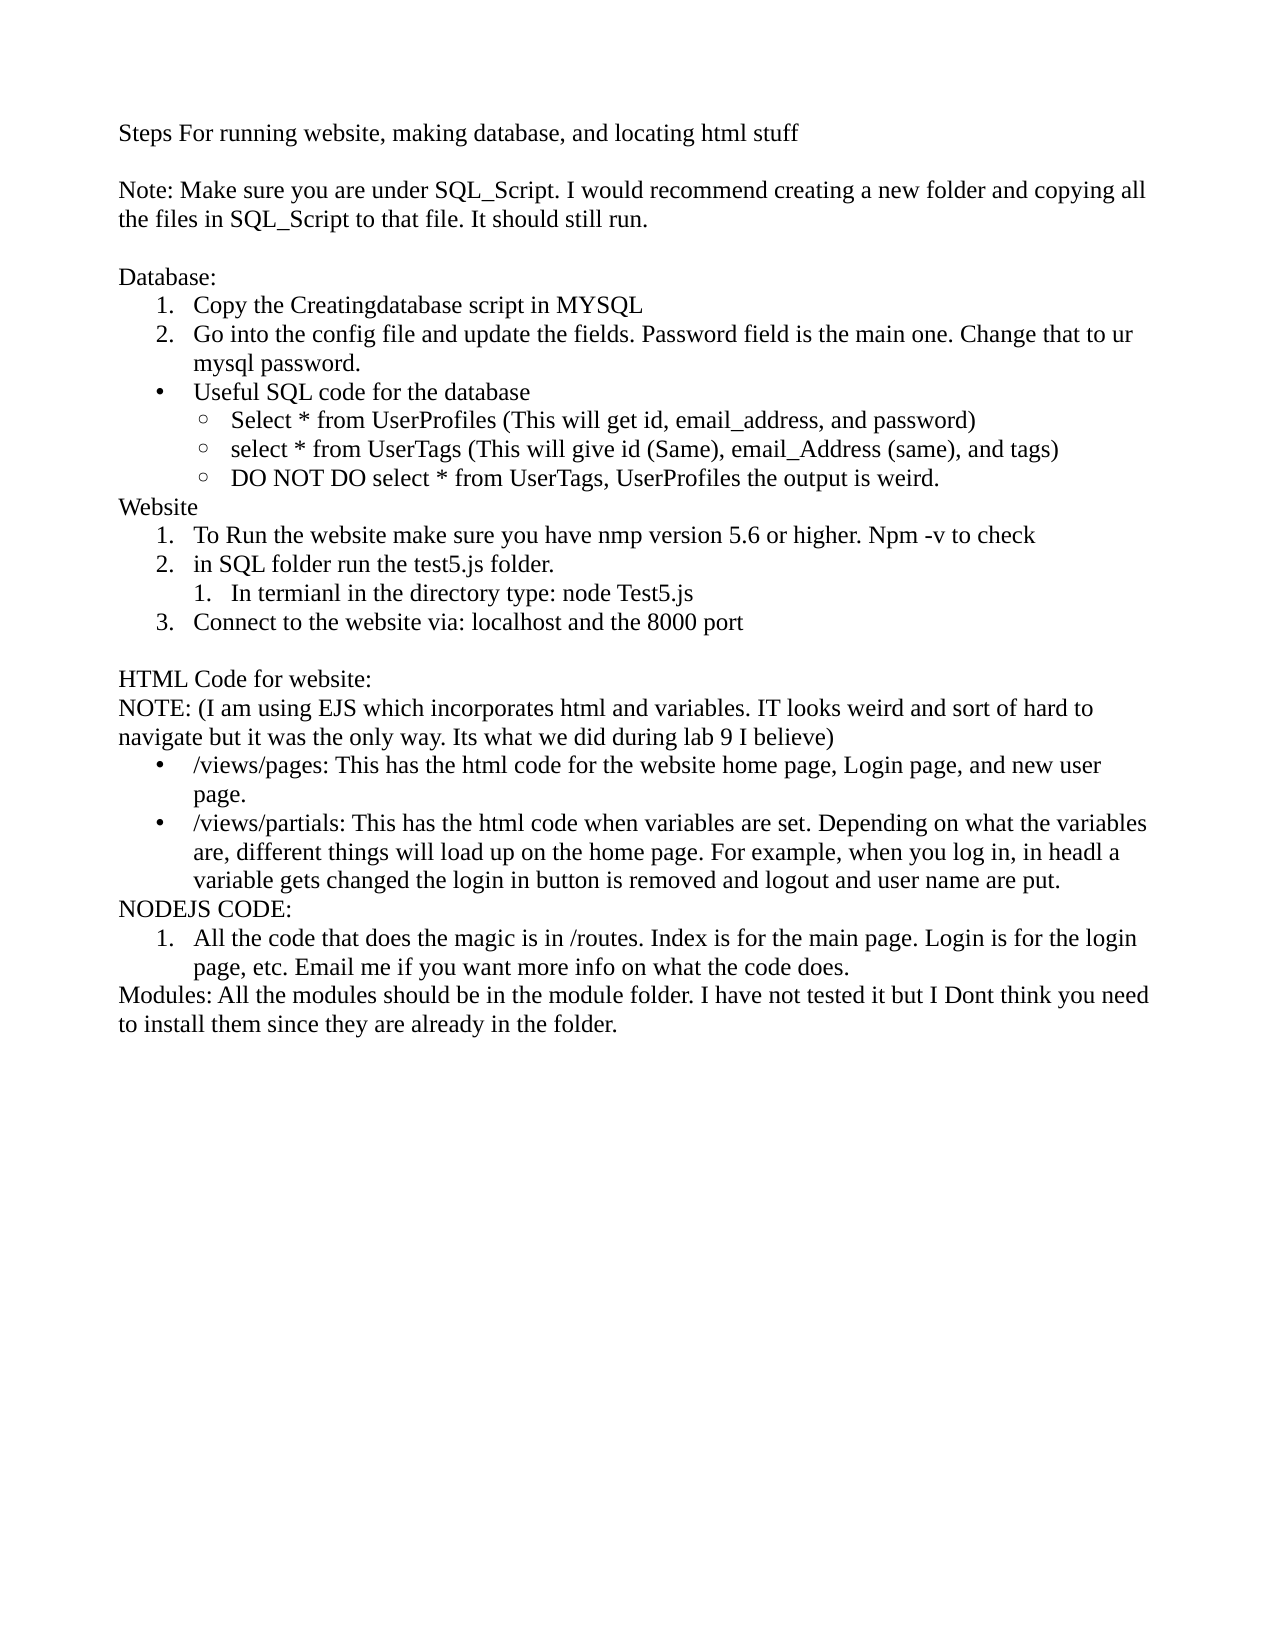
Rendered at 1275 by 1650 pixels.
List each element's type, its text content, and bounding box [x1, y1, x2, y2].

text Database: [118, 262, 1157, 291]
list Select * from UserProfiles (This will get id, email_address, and password) [193, 406, 1157, 434]
list Copy the Creatingdatabase script in MYSQL [156, 291, 1157, 319]
text NODEJS CODE: [118, 894, 1157, 923]
list All the code that does the magic is in /routes. Index is for the main page. Login is for the login page, etc. Email me if you want more info on what the code does. [156, 923, 1157, 981]
text Note: Make sure you are under SQL_Script. I would recommend creating a new folder and copying all the files in SQL_Script to that file. It should still run. [118, 176, 1157, 233]
text Steps For running website, making database, and locating html stuff [118, 118, 1157, 147]
list /views/partials: This has the html code when variables are set. Depending on what the variables are, different things will load up on the home page. For example, when you log in, in headl a variable gets changed the login in button is removed and logout and user name are put. [156, 808, 1157, 894]
list Useful SQL code for the database [156, 377, 1157, 406]
text NOTE: (I am using EJS which incorporates html and variables. IT looks weird and sort of hard to navigate but it was the only way. Its what we did during lab 9 I believe) [118, 693, 1157, 751]
list DO NOT DO select * from UserTags, UserProfiles the output is weird. [193, 463, 1157, 492]
text Website [118, 492, 1157, 521]
list /views/pages: This has the html code for the website home page, Login page, and new user page. [156, 751, 1157, 808]
list Go into the config file and update the fields. Password field is the main one. Change that to ur mysql password. [156, 319, 1157, 377]
text Modules: All the modules should be in the module folder. I have not tested it but I Dont think you need to install them since they are already in the folder. [118, 981, 1157, 1038]
list Connect to the website via: localhost and the 8000 port [156, 607, 1157, 636]
text HTML Code for website: [118, 664, 1157, 693]
list select * from UserTags (This will give id (Same), email_Address (same), and tags) [193, 434, 1157, 463]
list in SQL folder run the test5.js folder. [156, 549, 1157, 578]
list To Run the website make sure you have nmp version 5.6 or higher. Npm -v to check [156, 521, 1157, 549]
list In termianl in the directory type: node Test5.js [193, 578, 1157, 607]
